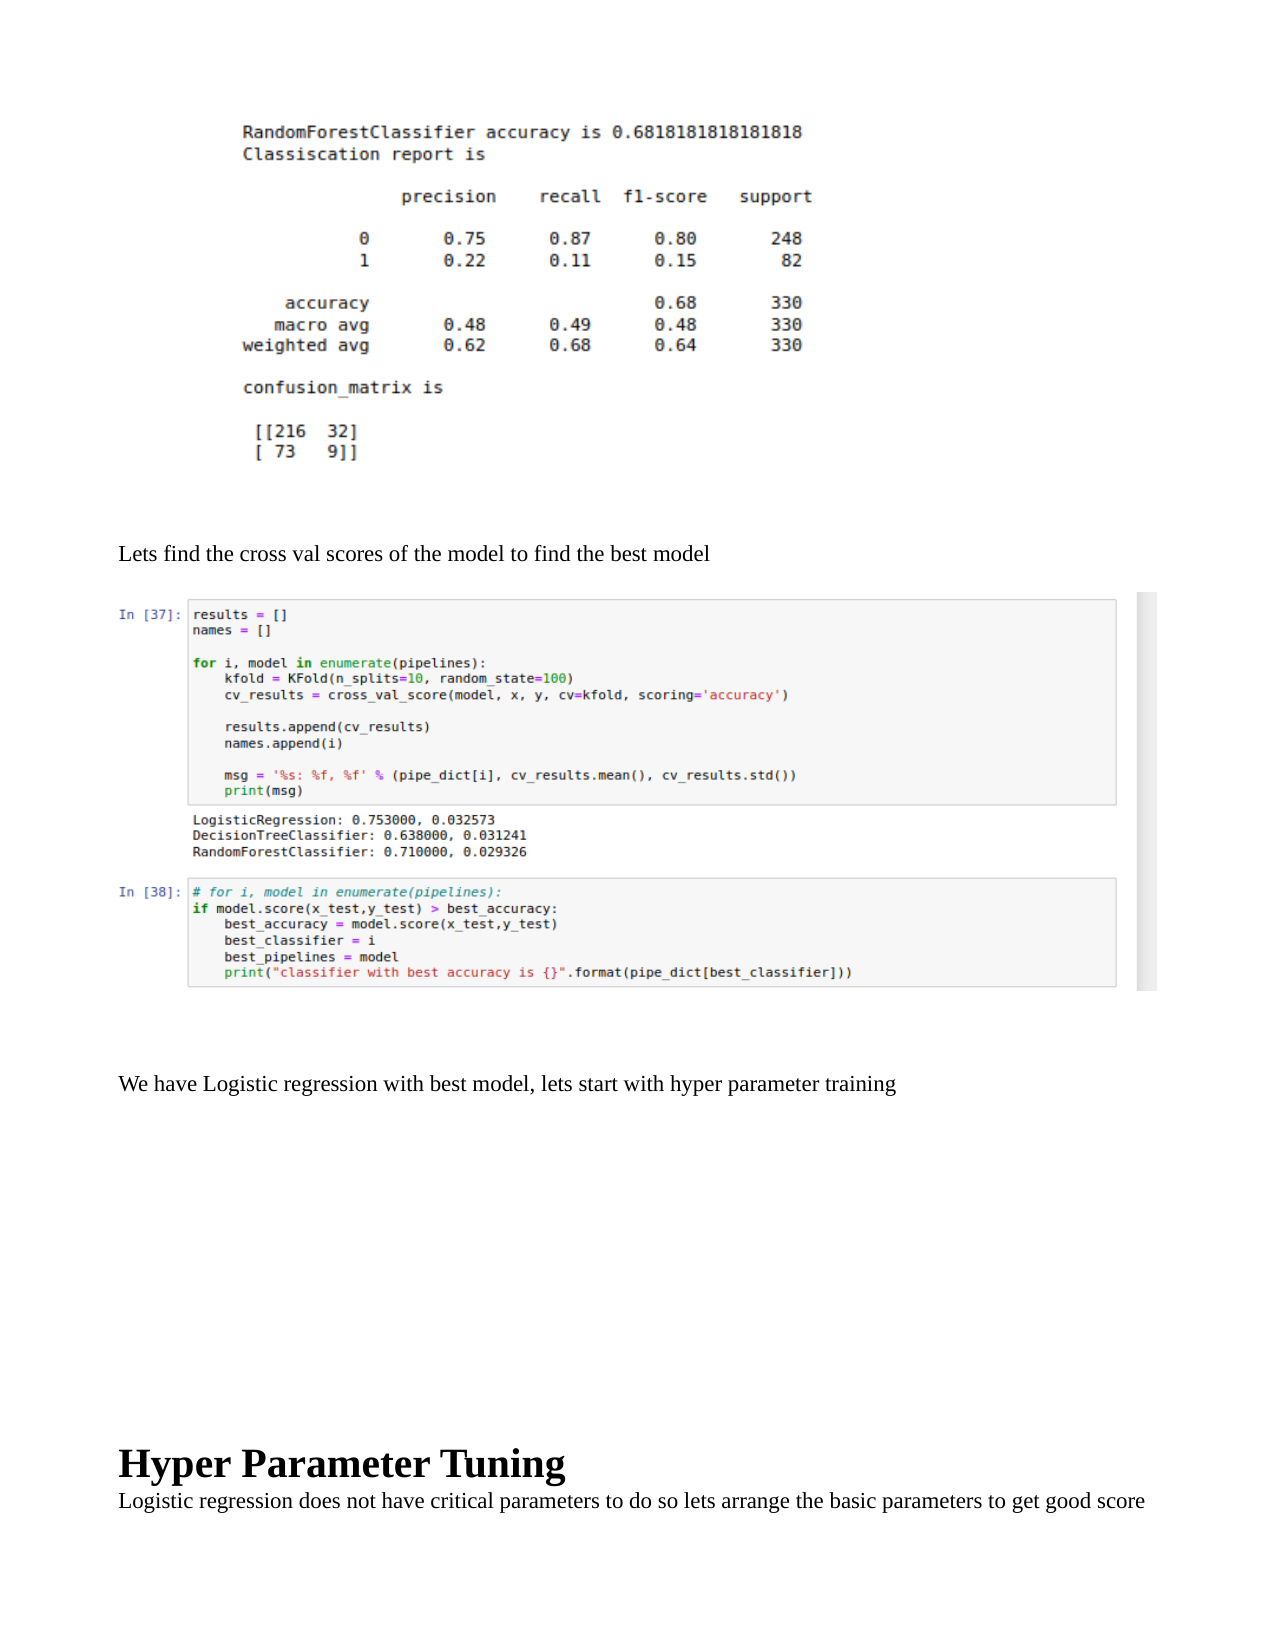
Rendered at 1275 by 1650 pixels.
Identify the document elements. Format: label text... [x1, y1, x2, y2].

picture [118, 592, 1157, 991]
text Lets find the cross val scores of the model to find the best model [118, 540, 1157, 566]
picture [236, 118, 1039, 464]
text Hyper Parameter Tuning [118, 1439, 1157, 1487]
text We have Logistic regression with best model, lets start with hyper parameter training [118, 1070, 1157, 1096]
text Logistic regression does not have critical parameters to do so lets arrange the basic parameters to get good score [118, 1487, 1157, 1513]
